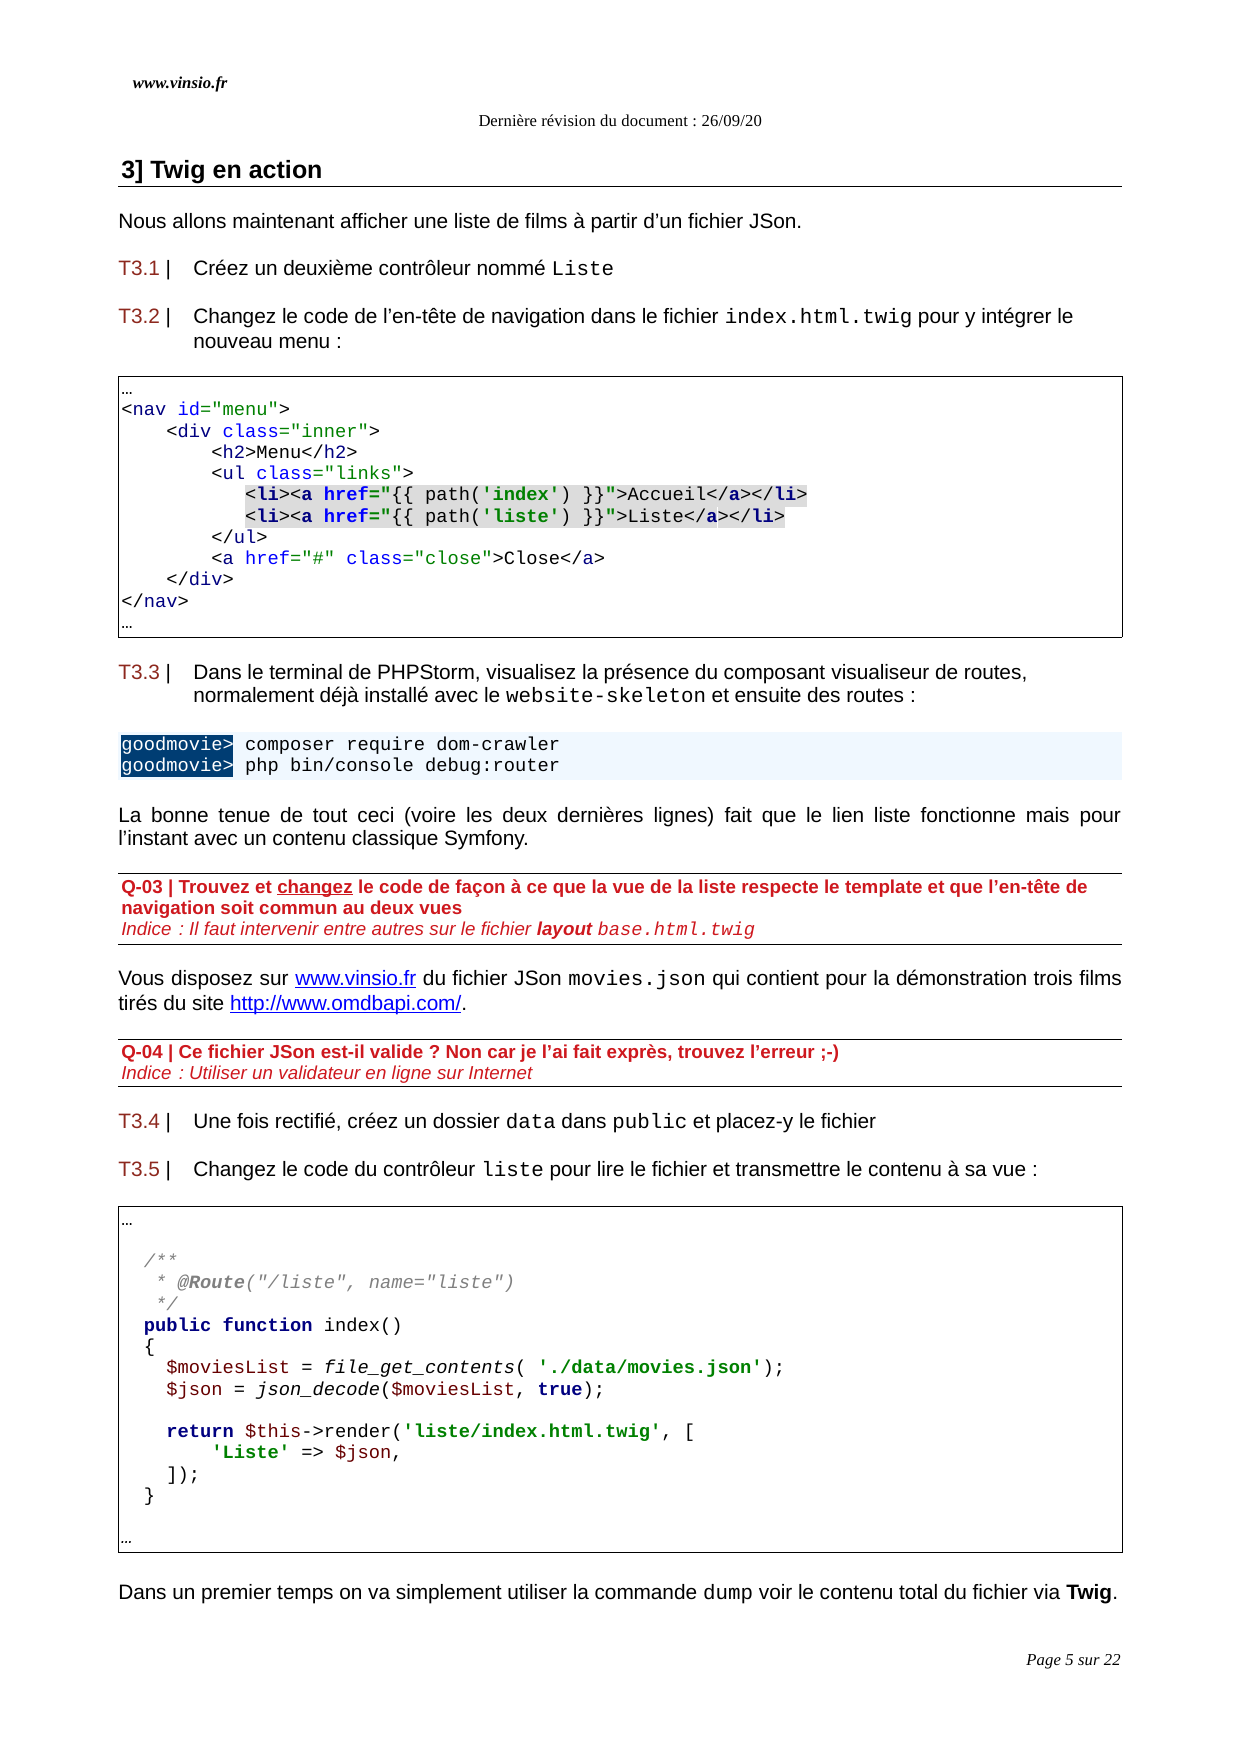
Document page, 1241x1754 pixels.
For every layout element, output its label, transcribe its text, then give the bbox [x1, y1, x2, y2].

text Q-04 | Ce fichier JSon est-il valide ? Non car je l’ai fait exprès, trouvez l’erreur ;-) Indice : Utiliser un validateur en ligne sur Internet [118, 1040, 1122, 1086]
text T3.4 | Une fois rectifié, créez un dossier data dans public et placez-y le fichier [118, 1110, 1122, 1135]
text <nav id="menu"> <div class="inner"> <h2>Menu</h2> <ul class="links"> <li><a href="{{ path('index') }}">Accueil</a></li> <li><a href="{{ path('liste') }}">Liste</a></li> </ul> <a href="#" class="close">Close</a> </div> </nav> [119, 397, 1122, 610]
text La bonne tenue de tout ceci (voire les deux dernières lignes) fait que le lien liste fonctionne mais pour l’instant avec un contenu classique Symfony. [118, 803, 1122, 850]
text /** * @Route("/liste", name="liste") */ public function index() { $moviesList = file_get_contents( './data/movies.json'); $json = json_decode($moviesList, true); return $this->render('liste/index.html.twig', [ 'Liste' => $json, ]); } [119, 1249, 1122, 1507]
text Dans un premier temps on va simplement utiliser la commande dump voir le contenu total du fichier via Twig. [118, 1580, 1122, 1605]
text Q-03 | Trouvez et changez le code de façon à ce que la vue de la liste respecte le template et que l’en-tête de navigation soit commun au deux vues Indice : Il faut intervenir entre autres sur le fichier layout base.html.twig [118, 874, 1122, 944]
text Vous disposez sur www.vinsio.fr du fichier JSon movies.json qui contient pour la démonstration trois films tirés du site http://www.omdbapi.com/. [118, 967, 1122, 1015]
text … [119, 610, 1122, 637]
text 3] Twig en action [118, 153, 1122, 186]
text … [119, 377, 1122, 397]
text Nous allons maintenant afficher une liste de films à partir d’un fichier JSon. [118, 210, 1122, 233]
text T3.5 | Changez le code du contrôleur liste pour lire le fichier et transmettre le contenu à sa vue : [118, 1158, 1122, 1183]
text … [119, 1207, 1122, 1231]
text T3.1 | Créez un deuxième contrôleur nommé Liste [118, 256, 1122, 281]
text goodmovie> composer require dom-crawler [118, 732, 1122, 756]
text … [119, 1525, 1122, 1552]
text T3.3 | Dans le terminal de PHPStorm, visualisez la présence du composant visualiseur de routes, normalement déjà installé avec le website-skeleton et ensuite des routes : [118, 660, 1122, 708]
text goodmovie> php bin/console debug:router [118, 756, 1122, 780]
text T3.2 | Changez le code de l’en-tête de navigation dans le fichier index.html.twig pour y intégrer le nouveau menu : [118, 304, 1122, 353]
